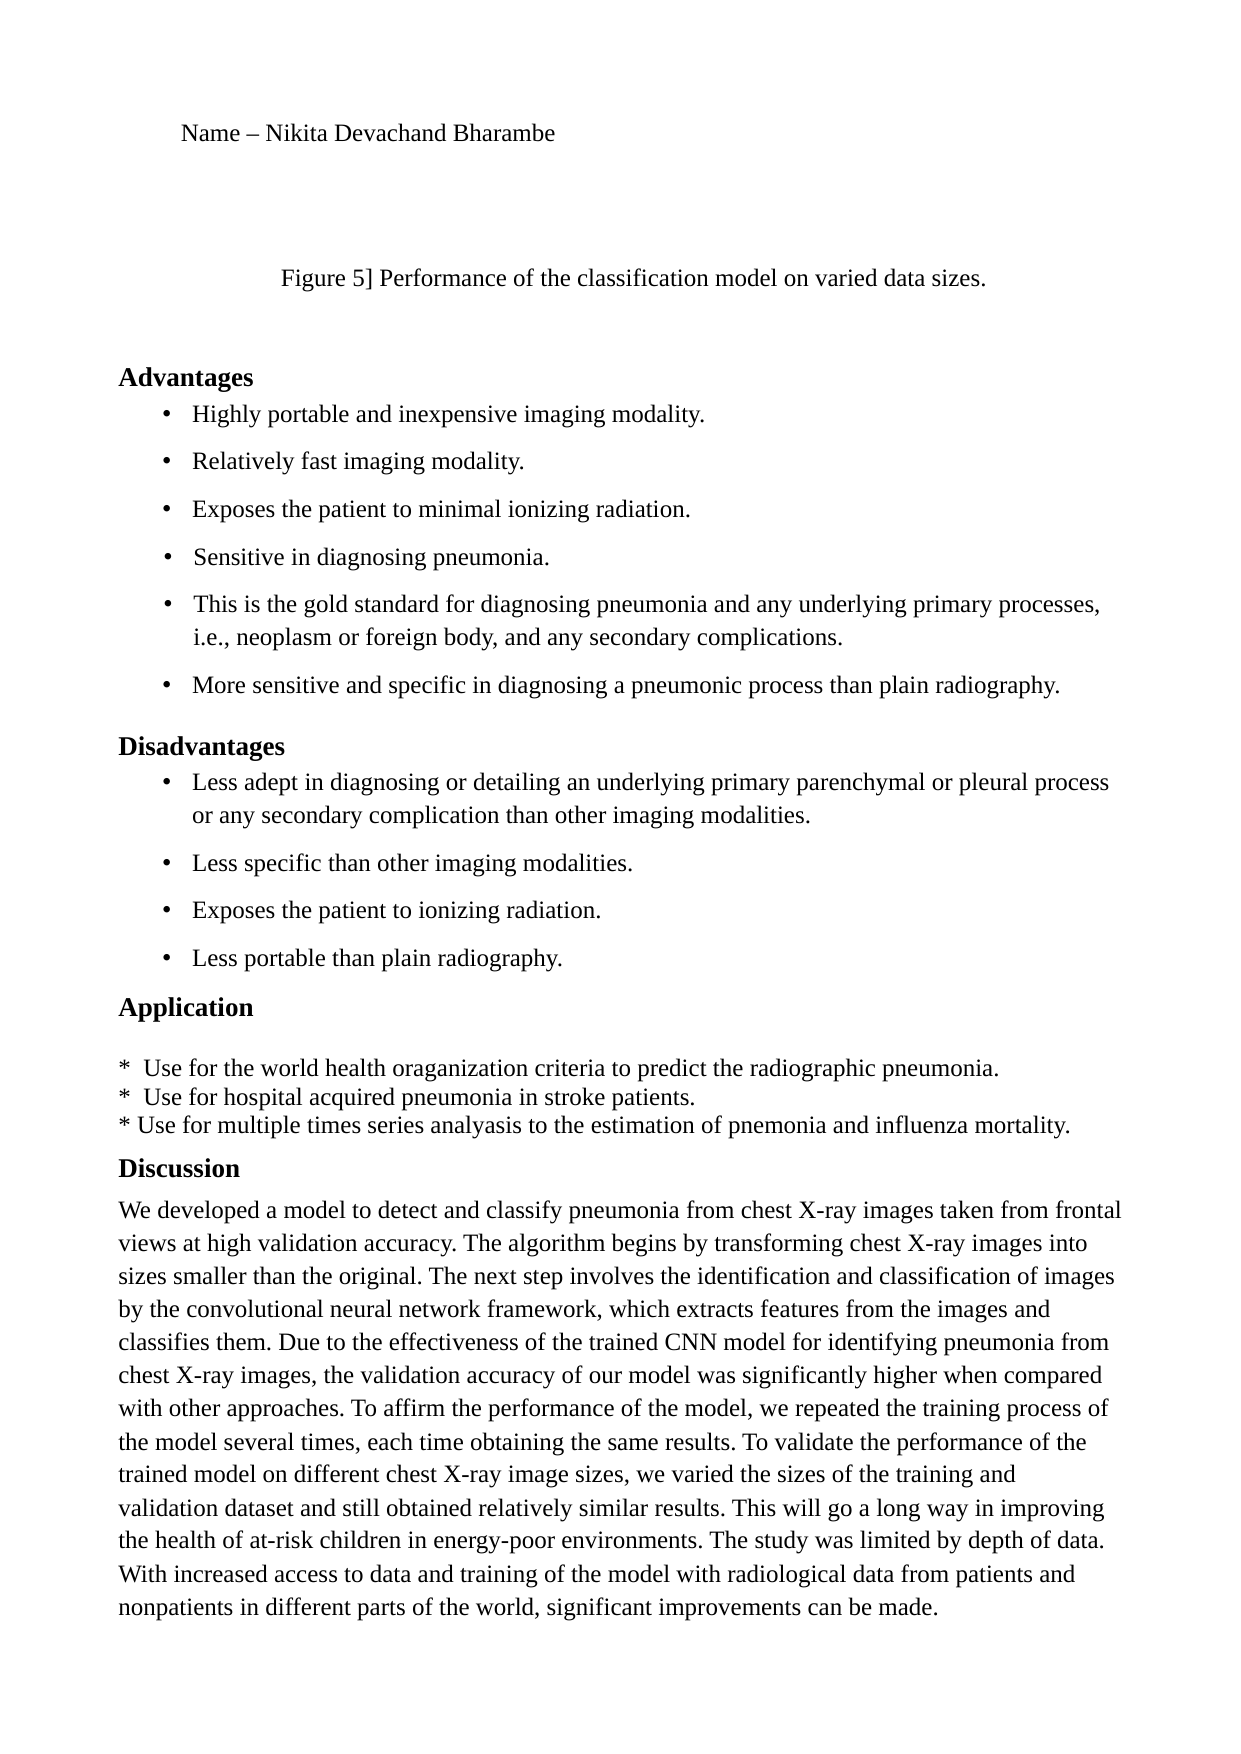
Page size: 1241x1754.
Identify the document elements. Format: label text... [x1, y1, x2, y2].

text Figure 5] Performance of the classification model on varied data sizes. [118, 263, 1122, 291]
text * Use for the world health oraganization criteria to predict the radiographic pneumonia. [118, 1053, 1122, 1082]
text * Use for hospital acquired pneumonia in stroke patients. [118, 1082, 1122, 1111]
text * Use for multiple times series analyasis to the estimation of pnemonia and influenza mortality. [118, 1111, 1122, 1139]
list This is the gold standard for diagnosing pneumonia and any underlying primary processes, i.e., neoplasm or foreign body, and any secondary complications. [164, 589, 1122, 651]
list Exposes the patient to minimal ionizing radiation. [162, 494, 1122, 523]
subtitle Disadvantages [118, 730, 1122, 761]
list Sensitive in diagnosing pneumonia. [164, 542, 1122, 570]
list Less portable than plain radiography. [162, 943, 1122, 972]
list Relatively fast imaging modality. [162, 446, 1122, 475]
subtitle Advantages [118, 361, 1122, 392]
list Exposes the patient to ionizing radiation. [162, 896, 1122, 924]
list Less adept in diagnosing or detailing an underlying primary parenchymal or pleural process or any secondary complication than other imaging modalities. [162, 767, 1122, 829]
list More sensitive and specific in diagnosing a pneumonic process than plain radiography. [162, 670, 1122, 698]
list Less specific than other imaging modalities. [162, 848, 1122, 877]
list Highly portable and inexpensive imaging modality. [162, 399, 1122, 427]
text We developed a model to detect and classify pneumonia from chest X-ray images taken from frontal views at high validation accuracy. The algorithm begins by transforming chest X-ray images into sizes smaller than the original. The next step involves the identification and classification of images by the convolutional neural network framework, which extracts features from the images and classifies them. Due to the effectiveness of the trained CNN model for identifying pneumonia from chest X-ray images, the validation accuracy of our model was significantly higher when compared with other approaches. To affirm the performance of the model, we repeated the training process of the model several times, each time obtaining the same results. To validate the performance of the trained model on different chest X-ray image sizes, we varied the sizes of the training and validation dataset and still obtained relatively similar results. This will go a long way in improving the health of at-risk children in energy-poor environments. The study was limited by depth of data. With increased access to data and training of the model with radiological data from patients and nonpatients in different parts of the world, significant improvements can be made. [118, 1195, 1122, 1620]
subtitle Discussion [118, 1152, 1122, 1183]
text Application [118, 991, 1122, 1022]
